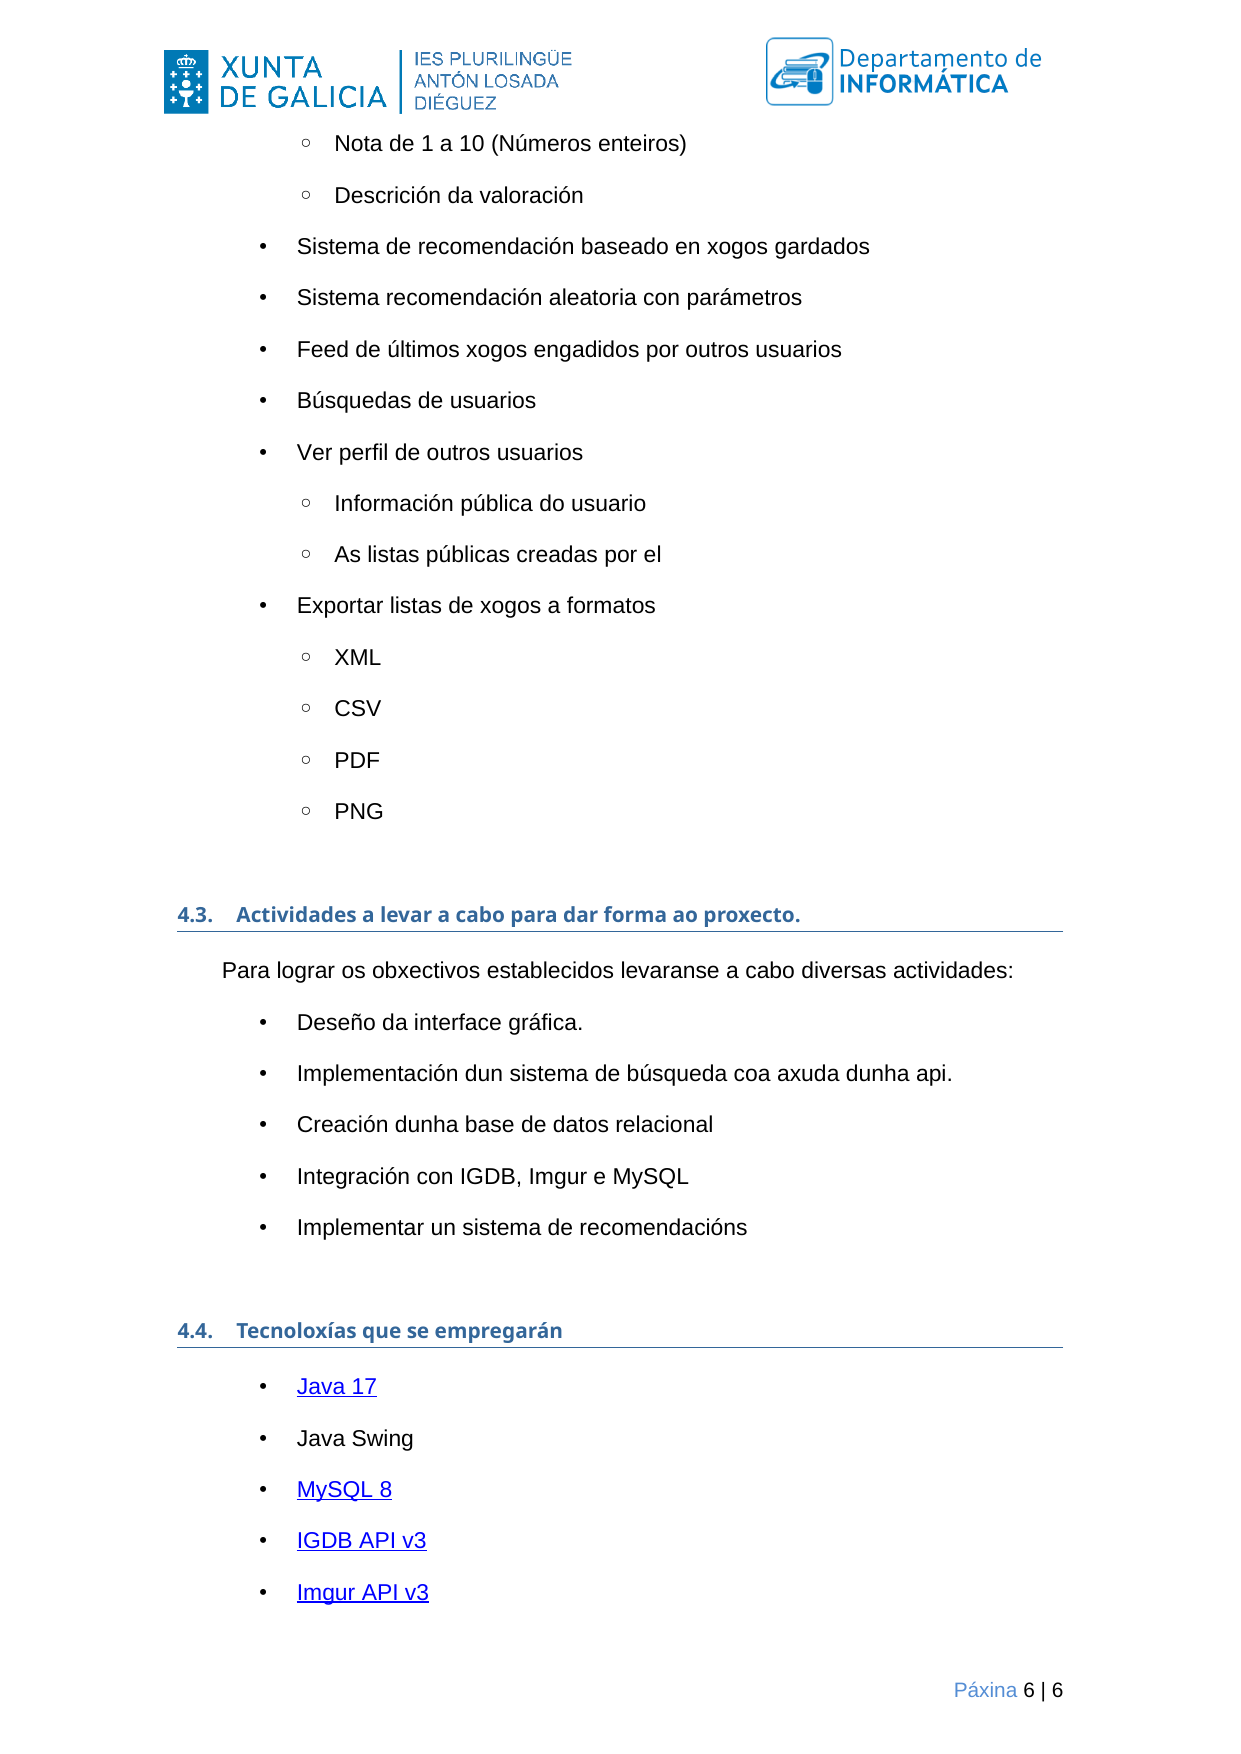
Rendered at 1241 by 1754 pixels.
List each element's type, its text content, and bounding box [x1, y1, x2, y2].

list Integración con IGDB, Imgur e MySQL [259, 1163, 1063, 1189]
list Implementación dun sistema de búsqueda coa axuda dunha api. [259, 1060, 1063, 1086]
list MySQL 8 [259, 1476, 1063, 1502]
list Feed de últimos xogos engadidos por outros usuarios [259, 336, 1063, 362]
list CSV [297, 695, 1063, 722]
list PNG [297, 798, 1063, 824]
list Descrición da valoración [297, 182, 1063, 208]
text Para lograr os obxectivos establecidos levaranse a cabo diversas actividades: [222, 957, 1063, 983]
list Imgur API v3 [259, 1579, 1063, 1605]
list Java 17 [259, 1373, 1063, 1399]
list Nota de 1 a 10 (Números enteiros) [297, 130, 1063, 157]
list IGDB API v3 [259, 1527, 1063, 1554]
list XML [297, 644, 1063, 670]
list Ver perfil de outros usuarios [259, 438, 1063, 465]
list PDF [297, 747, 1063, 773]
list Sistema de recomendación baseado en xogos gardados [259, 233, 1063, 259]
list Deseño da interface gráfica. [259, 1008, 1063, 1035]
list As listas públicas creadas por el [297, 541, 1063, 567]
list Implementar un sistema de recomendacións [259, 1214, 1063, 1240]
list Sistema recomendación aleatoria con parámetros [259, 284, 1063, 311]
subtitle Tecnoloxías que se empregarán [177, 1317, 1063, 1347]
list Información pública do usuario [297, 490, 1063, 516]
list Búsquedas de usuarios [259, 387, 1063, 413]
list Exportar listas de xogos a formatos [259, 592, 1063, 619]
picture [154, 36, 581, 125]
subtitle Actividades a levar a cabo para dar forma ao proxecto. [177, 901, 1063, 931]
list Java Swing [259, 1424, 1063, 1451]
list Creación dunha base de datos relacional [259, 1111, 1063, 1138]
picture [758, 28, 1052, 122]
